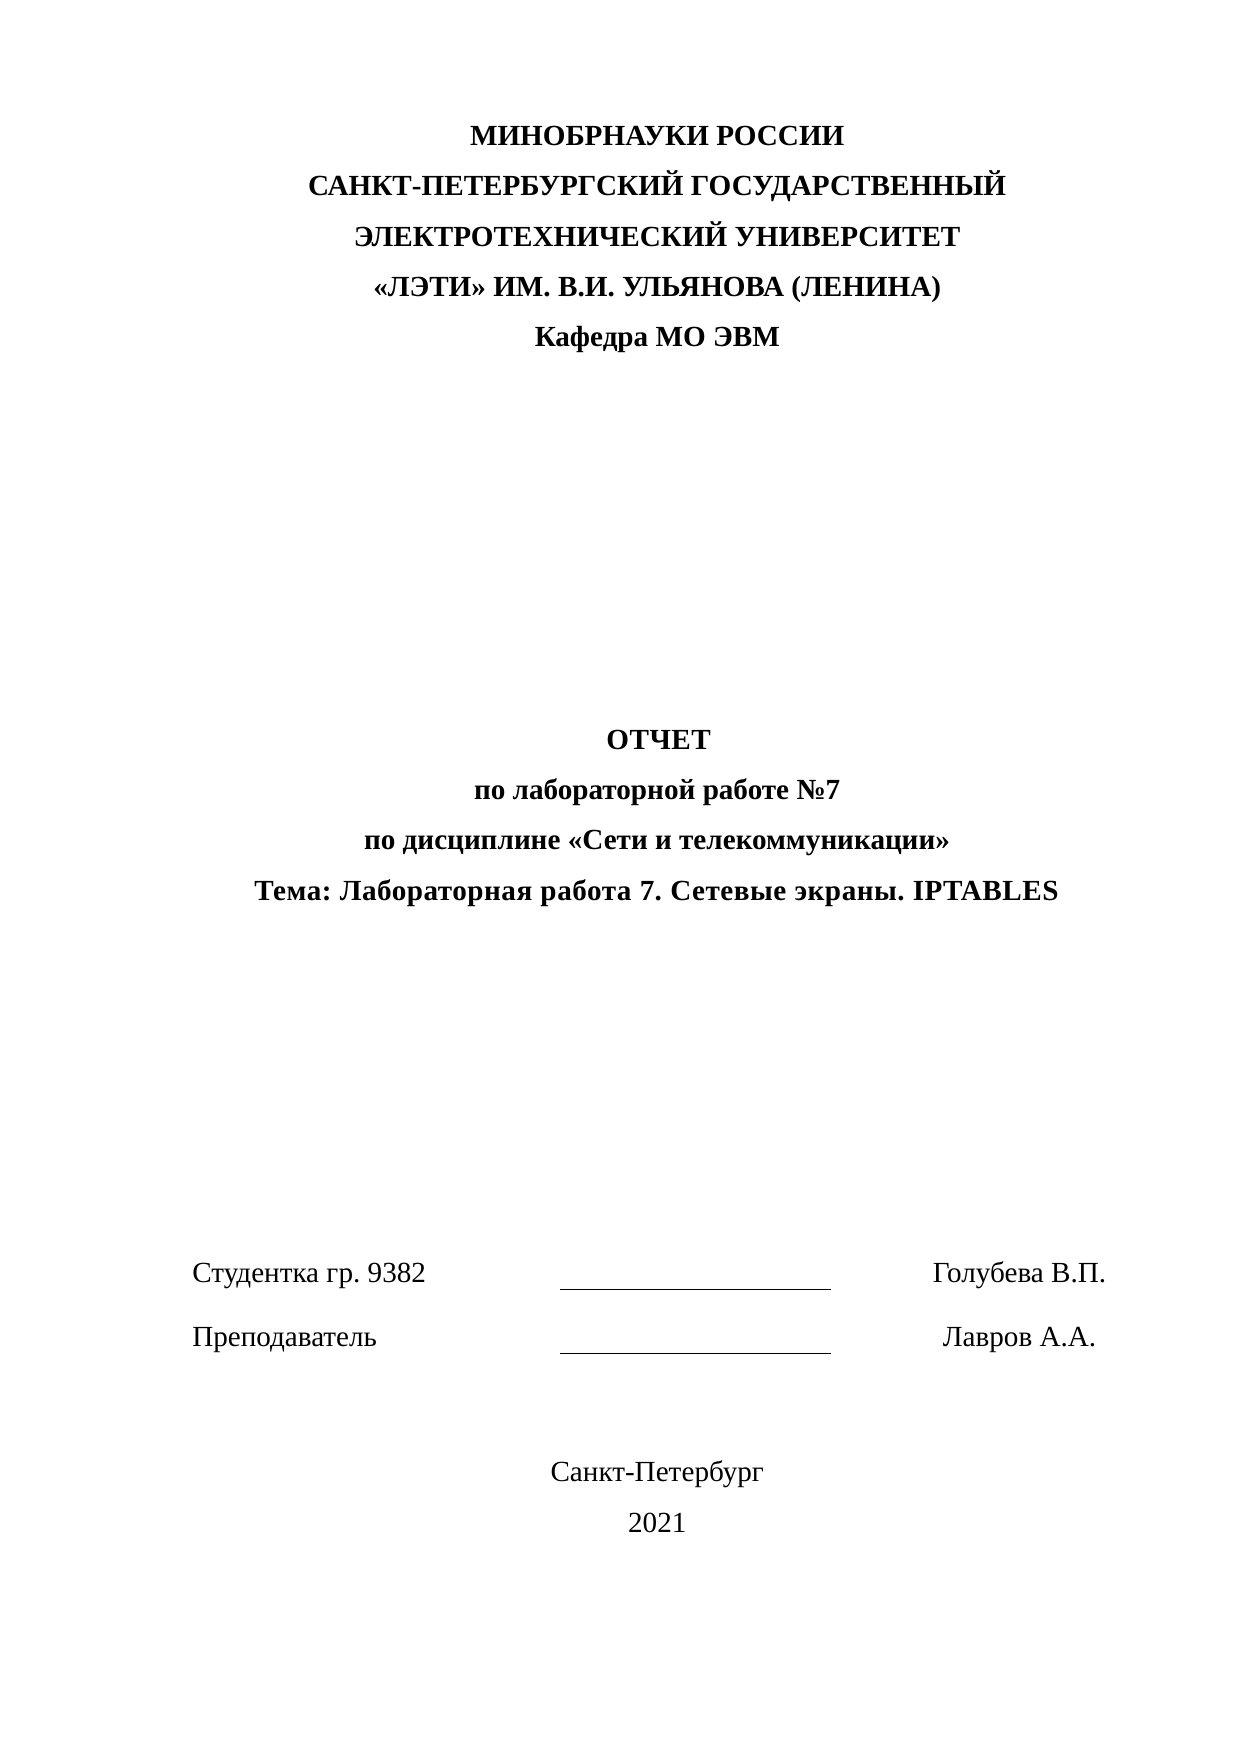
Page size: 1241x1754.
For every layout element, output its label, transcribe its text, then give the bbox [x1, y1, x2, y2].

table_header Голубева В.П. [831, 1225, 1133, 1289]
text Санкт-Петербургский государственный [118, 168, 1122, 202]
text «ЛЭТИ» им. В.И. Ульянова (Ленина) [118, 269, 1122, 303]
text Кафедра МО ЭВМ [118, 319, 1122, 353]
text Санкт-Петербург [118, 1454, 1122, 1488]
text электротехнический университет [118, 219, 1122, 252]
text Тема: Лабораторная работа 7. Сетевые экраны. IPTABLES [118, 873, 1122, 906]
text МИНОБРНАУКИ РОССИИ [118, 118, 1122, 152]
table_header [560, 1225, 831, 1289]
text 2021 [118, 1505, 1122, 1538]
text по лабораторной работе №7 [118, 772, 1122, 806]
table_header Студентка гр. 9382 [107, 1225, 560, 1289]
text отчет [118, 722, 1122, 755]
table_cell Лавров А.А. [831, 1289, 1133, 1353]
table_cell Преподаватель [107, 1289, 560, 1353]
table_cell [560, 1290, 831, 1353]
text по дисциплине «Сети и телекоммуникации» [118, 822, 1122, 856]
